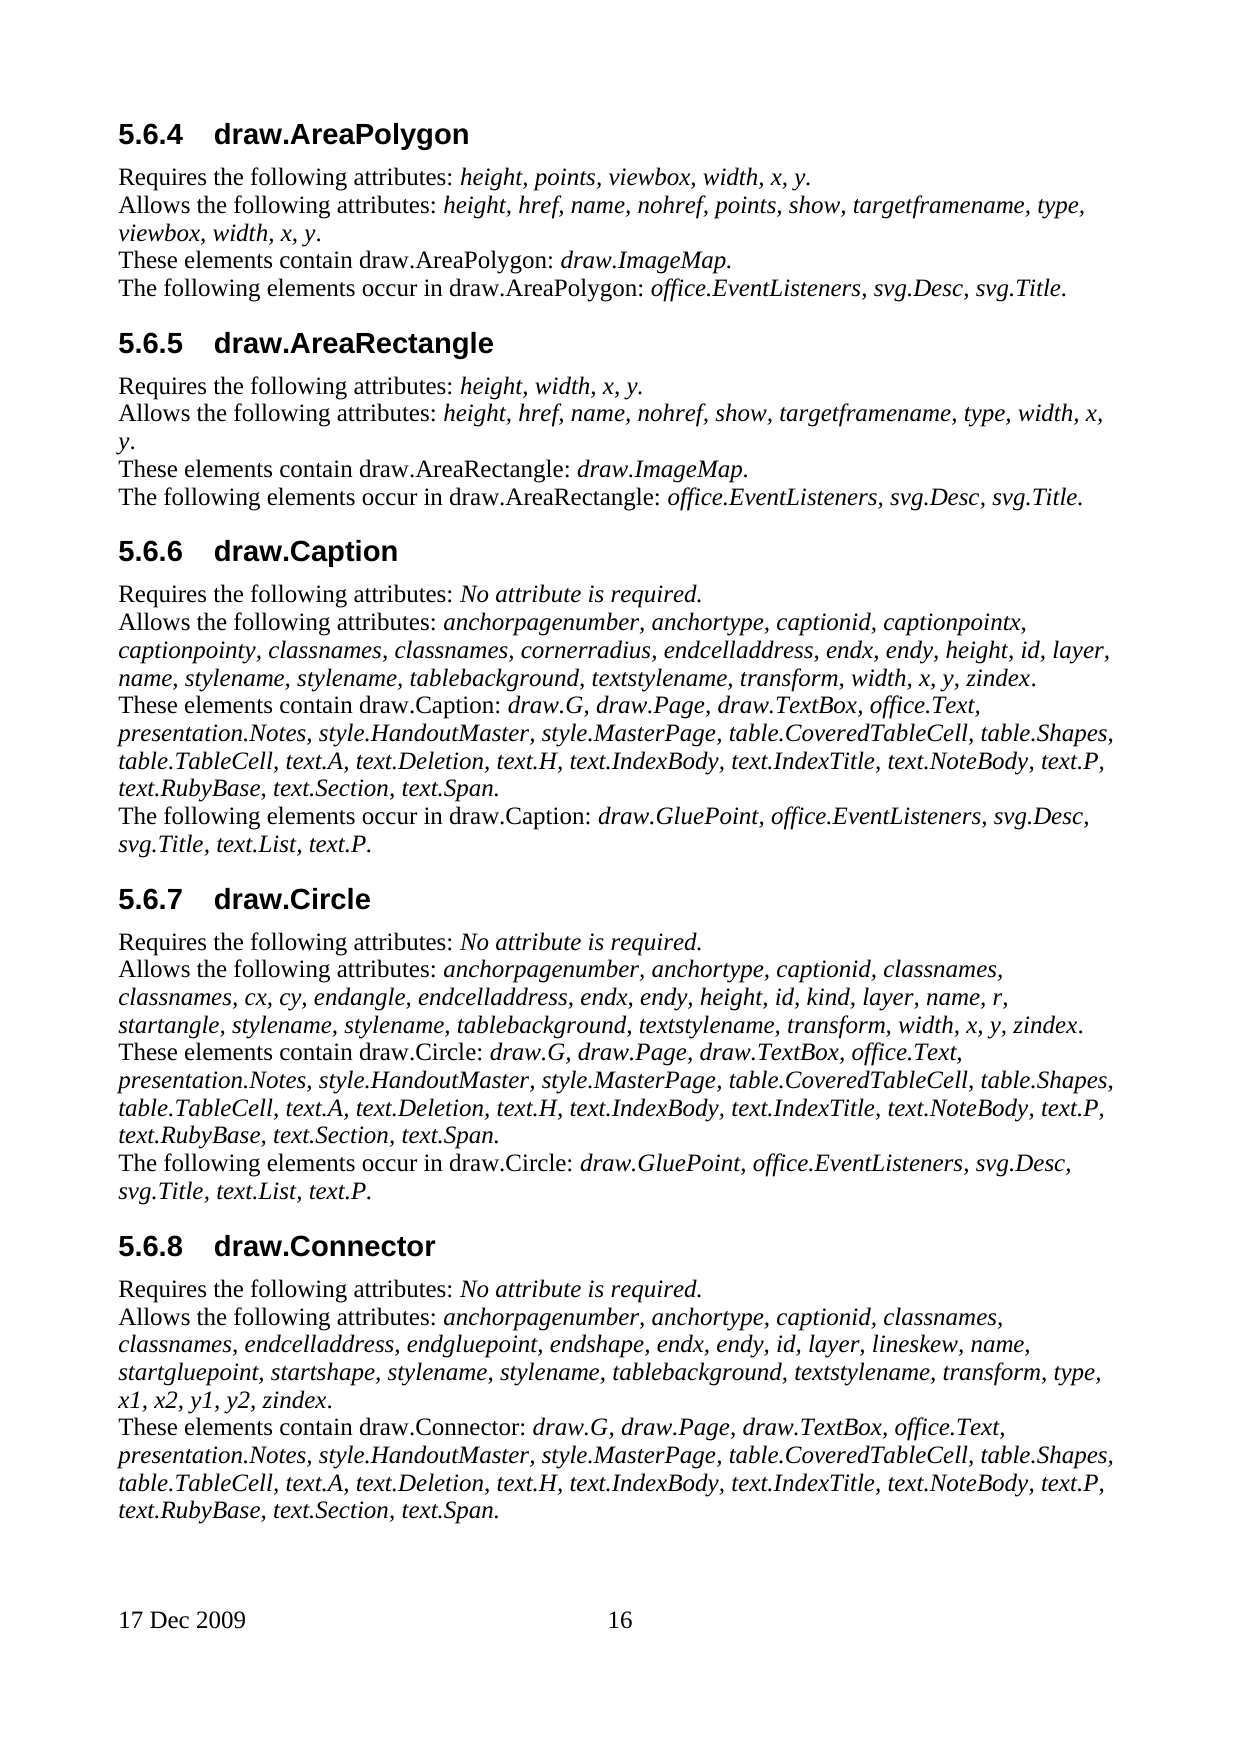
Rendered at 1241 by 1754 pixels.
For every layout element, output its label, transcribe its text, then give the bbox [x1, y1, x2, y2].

text The following elements occur in draw.AreaRectangle: office.EventListeners, svg.Desc, svg.Title. [118, 483, 1122, 510]
text Requires the following attributes: height, points, viewbox, width, x, y. [118, 163, 1122, 191]
subtitle draw.Connector [118, 1230, 1122, 1262]
text Allows the following attributes: anchorpagenumber, anchortype, captionid, classnames, classnames, cx, cy, endangle, endcelladdress, endx, endy, height, id, kind, layer, name, r, startangle, stylename, stylename, tablebackground, textstylename, transform, width, x, y, zindex. [118, 955, 1122, 1038]
text Requires the following attributes: No attribute is required. [118, 928, 1122, 955]
text The following elements occur in draw.AreaPolygon: office.EventListeners, svg.Desc, svg.Title. [118, 274, 1122, 302]
text These elements contain draw.Circle: draw.G, draw.Page, draw.TextBox, office.Text, presentation.Notes, style.HandoutMaster, style.MasterPage, table.CoveredTableCell, table.Shapes, table.TableCell, text.A, text.Deletion, text.H, text.IndexBody, text.IndexTitle, text.NoteBody, text.P, text.RubyBase, text.Section, text.Span. [118, 1038, 1122, 1149]
text These elements contain draw.Caption: draw.G, draw.Page, draw.TextBox, office.Text, presentation.Notes, style.HandoutMaster, style.MasterPage, table.CoveredTableCell, table.Shapes, table.TableCell, text.A, text.Deletion, text.H, text.IndexBody, text.IndexTitle, text.NoteBody, text.P, text.RubyBase, text.Section, text.Span. [118, 691, 1122, 802]
text Allows the following attributes: height, href, name, nohref, points, show, targetframename, type, viewbox, width, x, y. [118, 191, 1122, 246]
text The following elements occur in draw.Circle: draw.GluePoint, office.EventListeners, svg.Desc, svg.Title, text.List, text.P. [118, 1149, 1122, 1205]
subtitle draw.Circle [118, 883, 1122, 915]
text Allows the following attributes: anchorpagenumber, anchortype, captionid, classnames, classnames, endcelladdress, endgluepoint, endshape, endx, endy, id, layer, lineskew, name, startgluepoint, startshape, stylename, stylename, tablebackground, textstylename, transform, type, x1, x2, y1, y2, zindex. [118, 1303, 1122, 1413]
subtitle draw.Caption [118, 535, 1122, 568]
text Requires the following attributes: No attribute is required. [118, 581, 1122, 608]
text Allows the following attributes: height, href, name, nohref, show, targetframename, type, width, x, y. [118, 399, 1122, 455]
text Requires the following attributes: No attribute is required. [118, 1275, 1122, 1303]
text These elements contain draw.AreaPolygon: draw.ImageMap. [118, 246, 1122, 274]
text The following elements occur in draw.Caption: draw.GluePoint, office.EventListeners, svg.Desc, svg.Title, text.List, text.P. [118, 802, 1122, 858]
text These elements contain draw.Connector: draw.G, draw.Page, draw.TextBox, office.Text, presentation.Notes, style.HandoutMaster, style.MasterPage, table.CoveredTableCell, table.Shapes, table.TableCell, text.A, text.Deletion, text.H, text.IndexBody, text.IndexTitle, text.NoteBody, text.P, text.RubyBase, text.Section, text.Span. [118, 1413, 1122, 1524]
subtitle draw.AreaRectangle [118, 327, 1122, 359]
text Allows the following attributes: anchorpagenumber, anchortype, captionid, captionpointx, captionpointy, classnames, classnames, cornerradius, endcelladdress, endx, endy, height, id, layer, name, stylename, stylename, tablebackground, textstylename, transform, width, x, y, zindex. [118, 608, 1122, 691]
subtitle draw.AreaPolygon [118, 118, 1122, 151]
text Requires the following attributes: height, width, x, y. [118, 372, 1122, 399]
text These elements contain draw.AreaRectangle: draw.ImageMap. [118, 455, 1122, 483]
